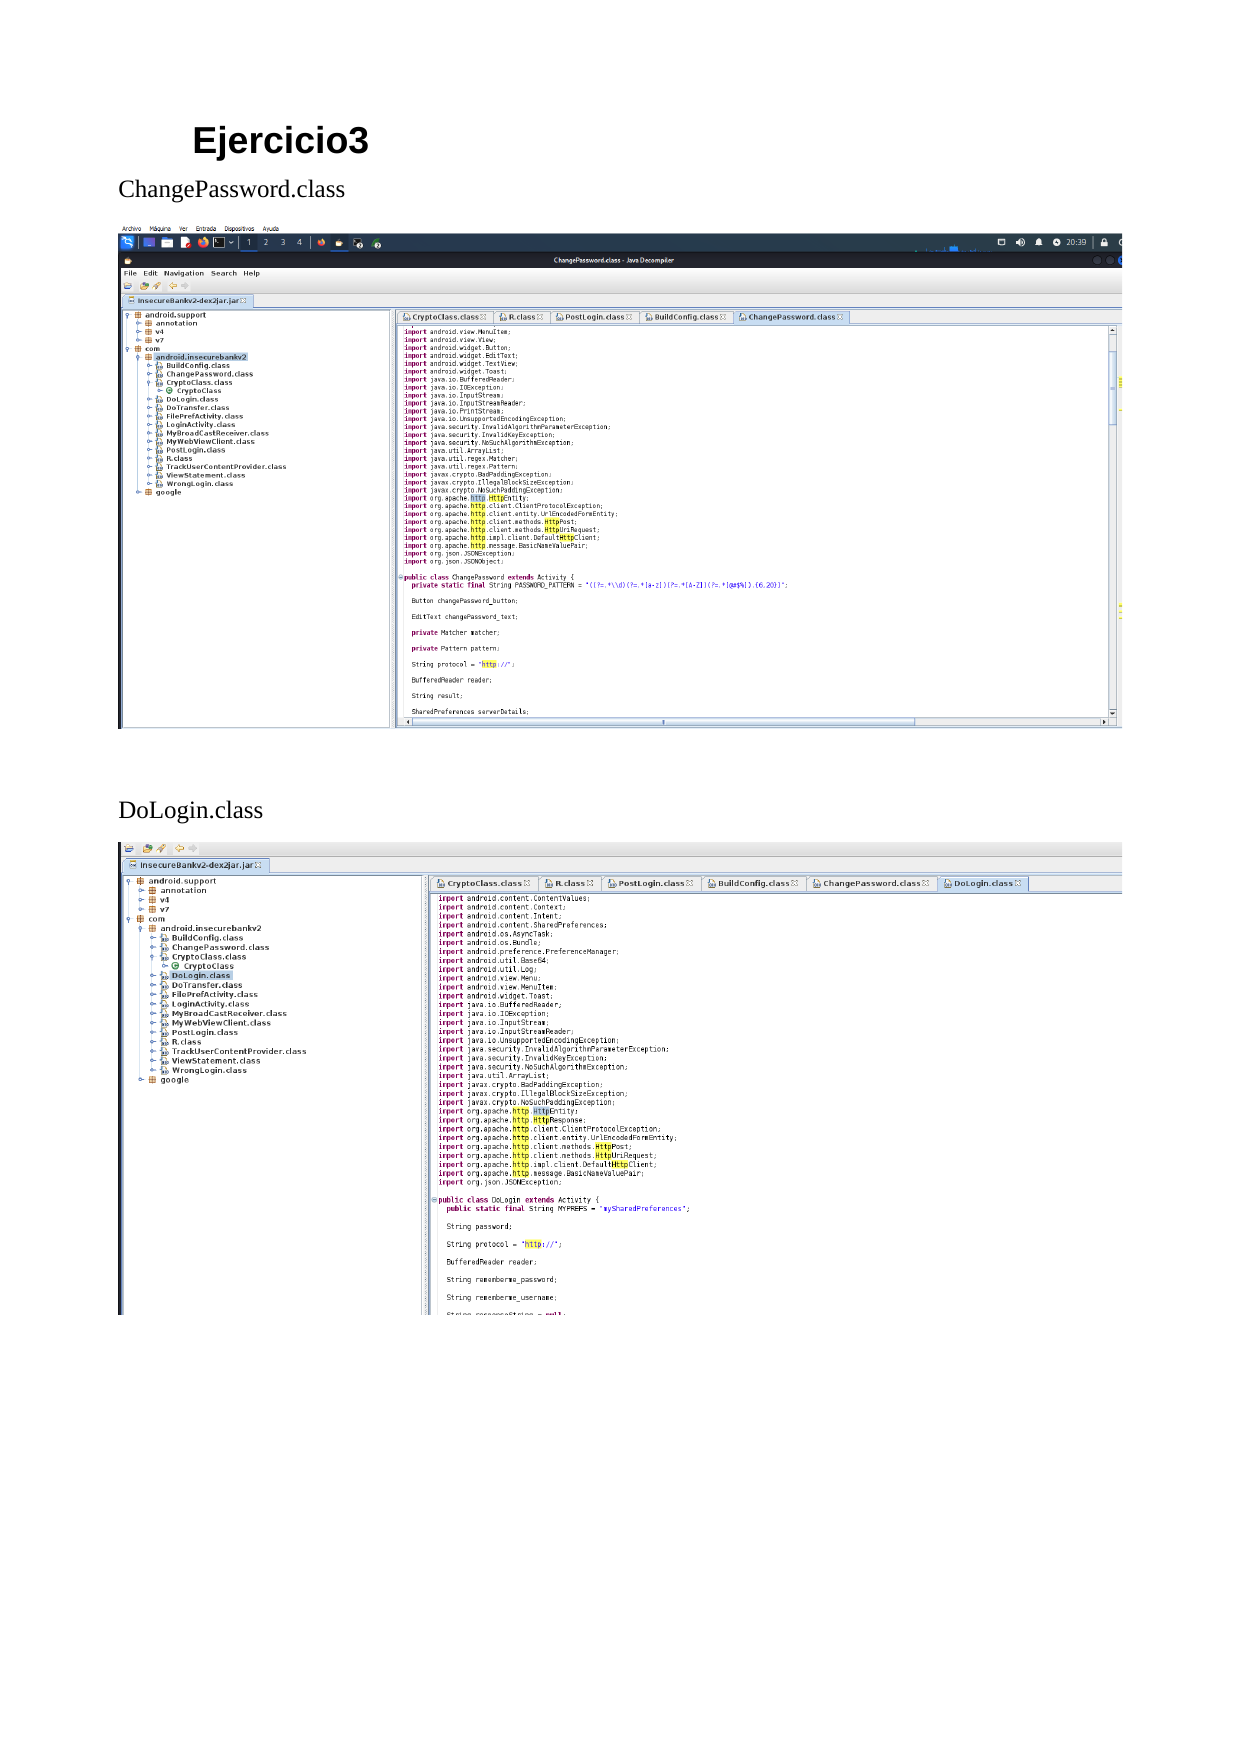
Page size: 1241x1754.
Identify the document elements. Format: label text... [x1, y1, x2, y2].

picture [118, 221, 1123, 729]
subtitle Ejercicio3 [118, 118, 1122, 161]
text ChangePassword.class [118, 174, 1122, 202]
text DoLogin.class [118, 795, 1122, 824]
picture [118, 842, 1123, 1315]
